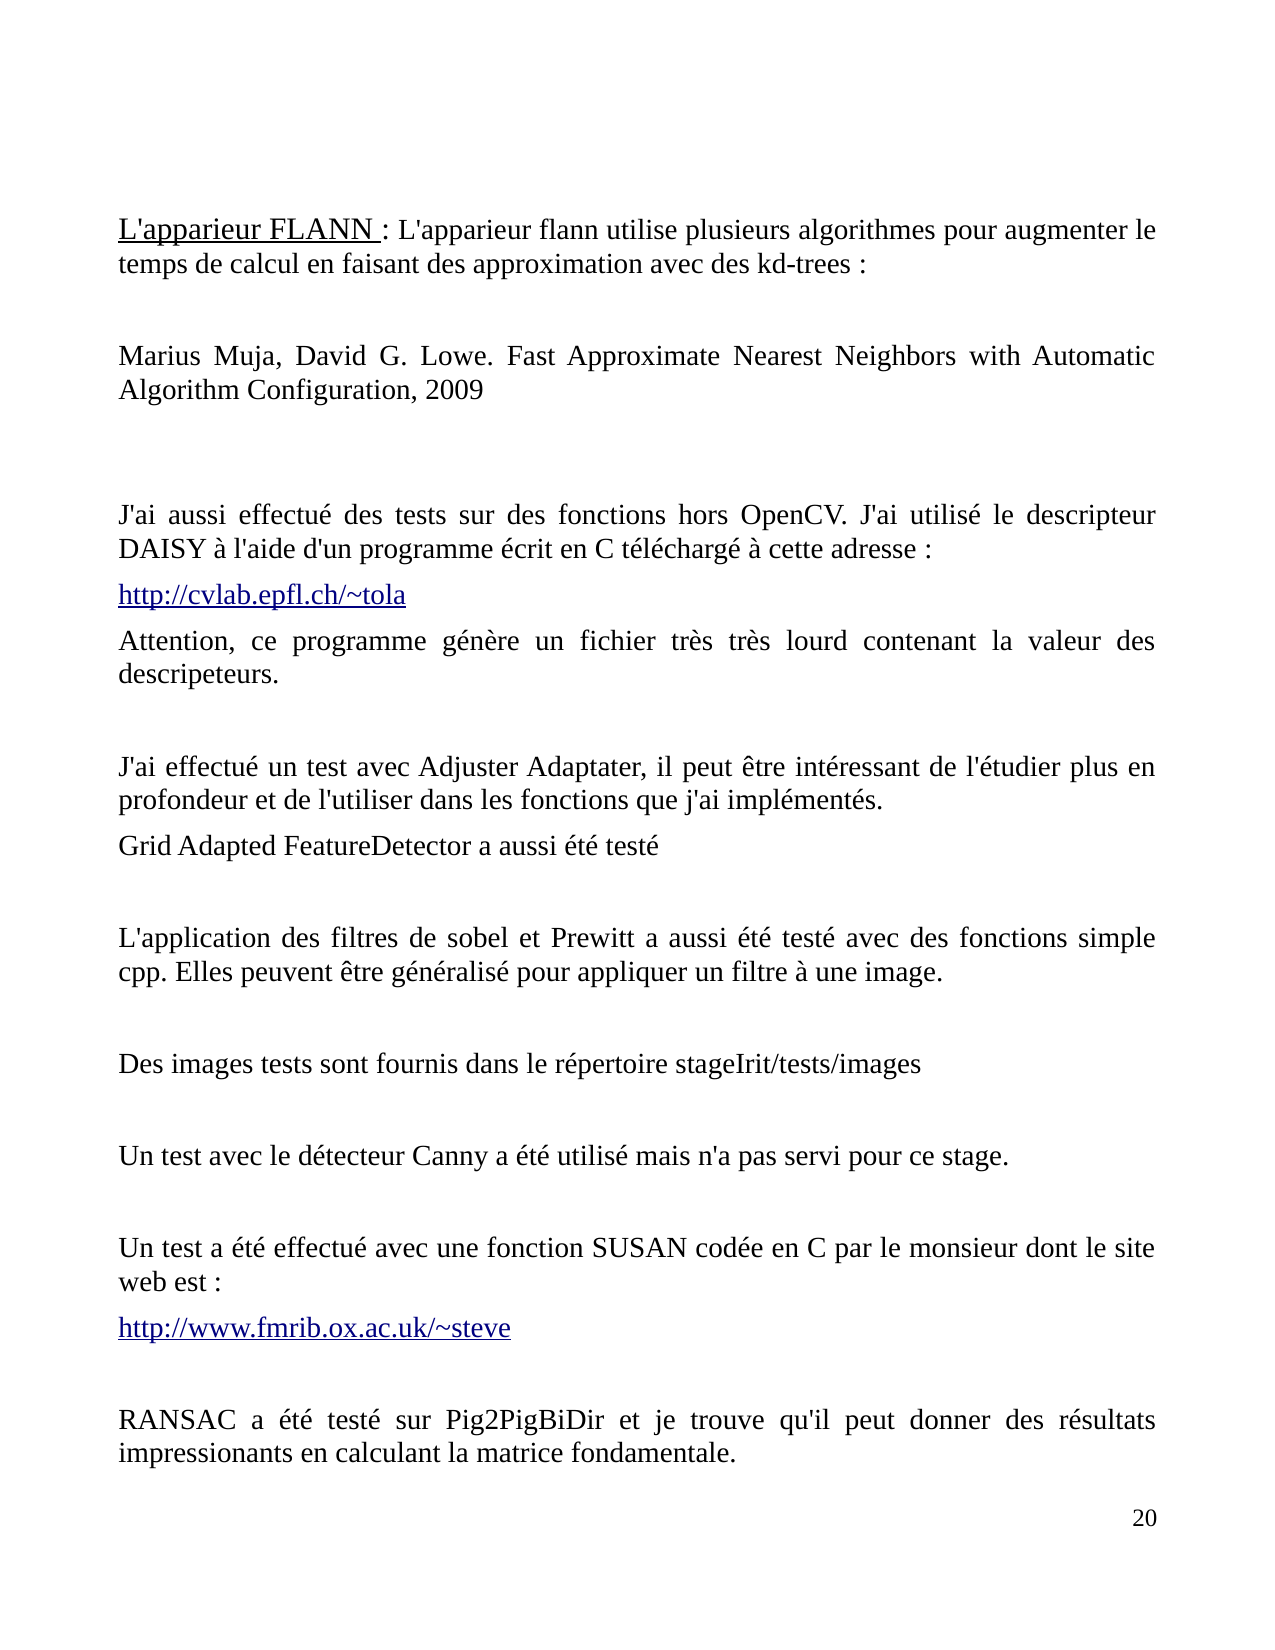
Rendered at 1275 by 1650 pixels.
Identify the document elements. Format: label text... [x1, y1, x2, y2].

text http://cvlab.epfl.ch/~tola [118, 577, 1157, 611]
text Grid Adapted FeatureDetector a aussi été testé [118, 828, 1157, 862]
text L'apparieur FLANN : L'apparieur flann utilise plusieurs algorithmes pour augmenter le temps de calcul en faisant des approximation avec des kd-trees : [118, 210, 1157, 280]
text J'ai effectué un test avec Adjuster Adaptater, il peut être intéressant de l'étudier plus en profondeur et de l'utiliser dans les fonctions que j'ai implémentés. [118, 749, 1157, 816]
text L'application des filtres de sobel et Prewitt a aussi été testé avec des fonctions simple cpp. Elles peuvent être généralisé pour appliquer un filtre à une image. [118, 920, 1157, 987]
text Des images tests sont fournis dans le répertoire stageIrit/tests/images [118, 1046, 1157, 1079]
text Marius Muja, David G. Lowe. Fast Approximate Nearest Neighbors with Automatic Algorithm Configuration, 2009 [118, 338, 1157, 439]
text Attention, ce programme génère un fichier très très lourd contenant la valeur des descripeteurs. [118, 623, 1157, 690]
text Un test a été effectué avec une fonction SUSAN codée en C par le monsieur dont le site web est : [118, 1230, 1157, 1297]
text RANSAC a été testé sur Pig2PigBiDir et je trouve qu'il peut donner des résultats impressionants en calculant la matrice fondamentale. [118, 1402, 1157, 1469]
text http://www.fmrib.ox.ac.uk/~steve [118, 1310, 1157, 1343]
text J'ai aussi effectué des tests sur des fonctions hors OpenCV. J'ai utilisé le descripteur DAISY à l'aide d'un programme écrit en C téléchargé à cette adresse : [118, 497, 1157, 564]
text Un test avec le détecteur Canny a été utilisé mais n'a pas servi pour ce stage. [118, 1138, 1157, 1172]
